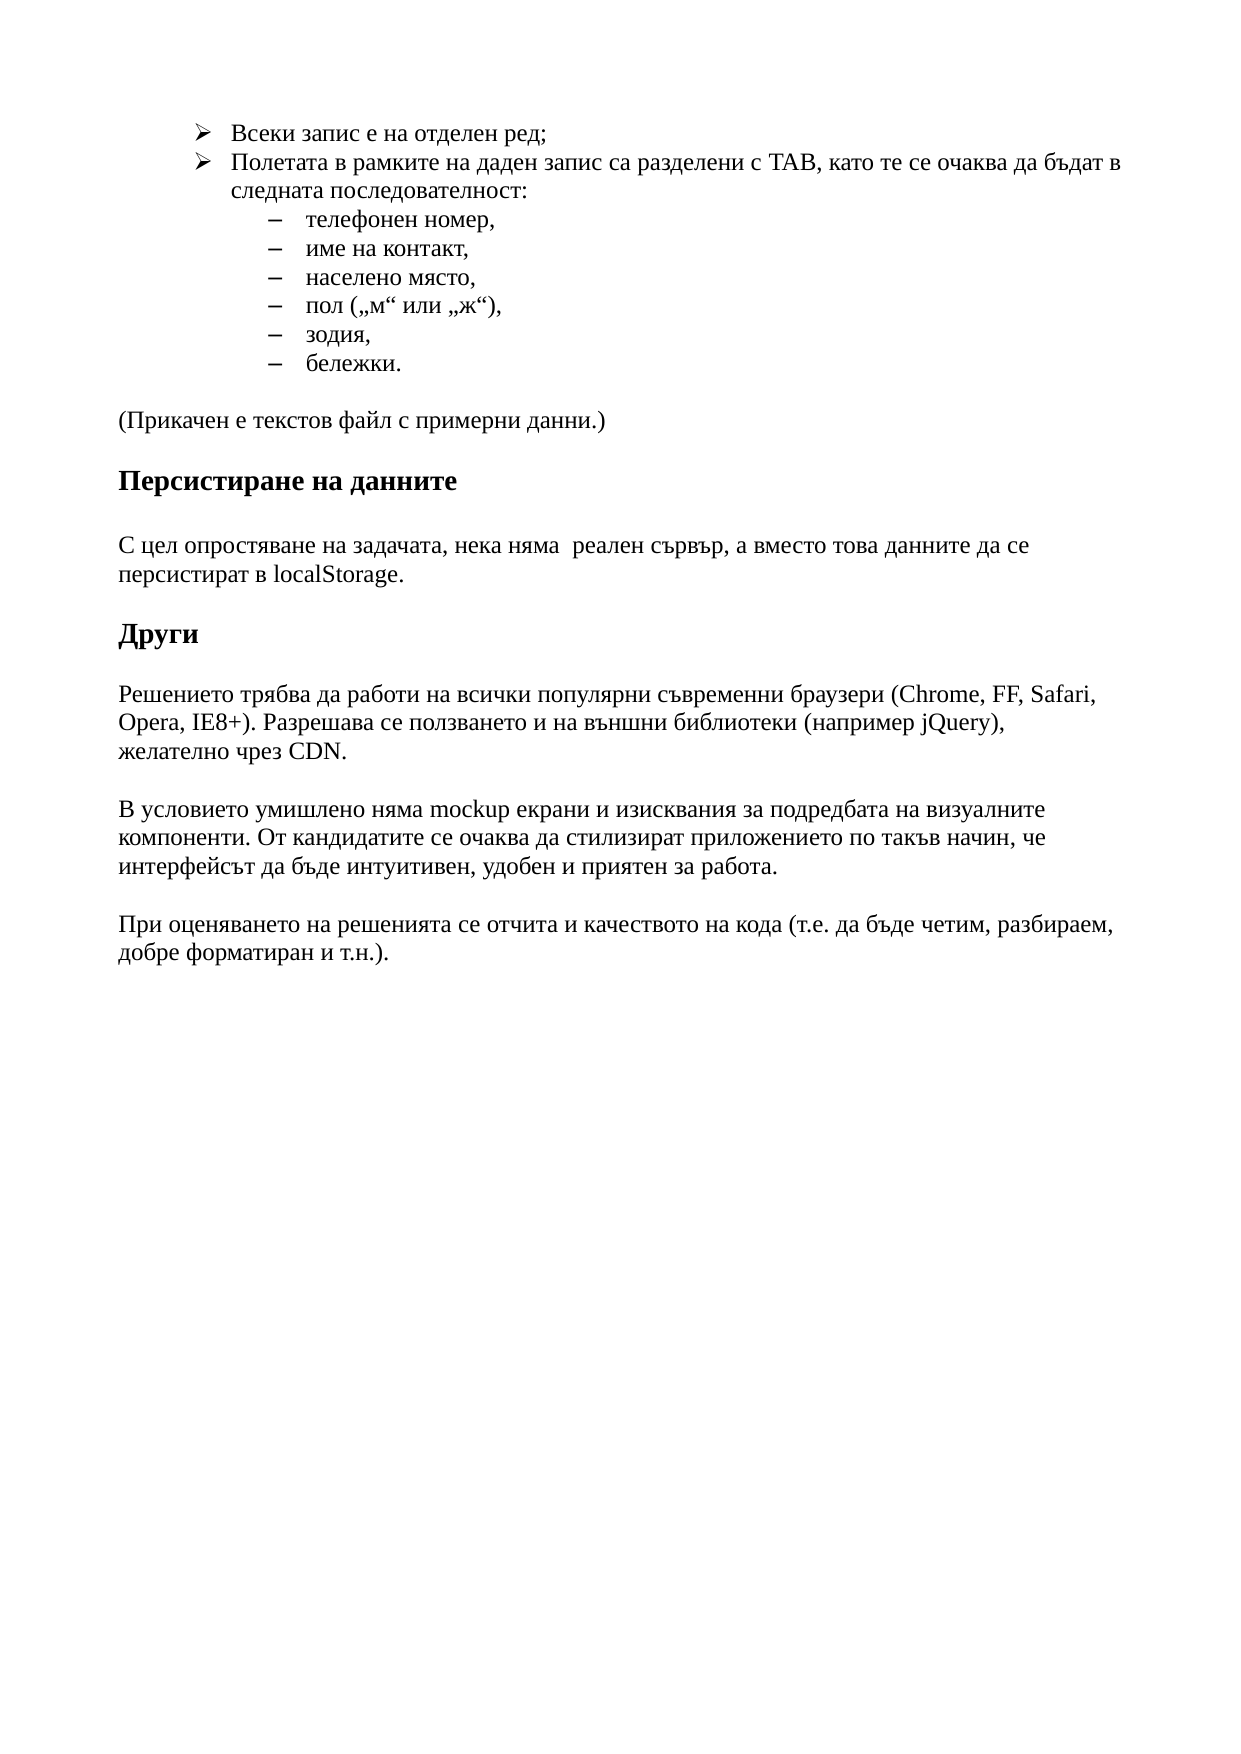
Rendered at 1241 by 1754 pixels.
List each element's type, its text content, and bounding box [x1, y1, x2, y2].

list пол („м“ или „ж“), [268, 291, 1122, 319]
list Полетата в рамките на даден запис са разделени с TAB, като те се очаква да бъдат в следната последователност: [193, 147, 1122, 204]
text Други [118, 616, 1122, 650]
text Решението трябва да работи на всички популярни съвременни браузери (Chrome, FF, Safari, Opera, IE8+). Разрешава се ползването и на външни библиотеки (например jQuery), желателно чрез CDN. [118, 679, 1122, 765]
list телефонен номер, [268, 204, 1122, 233]
text С цел опростяване на задачата, нека няма реален сървър, а вместо това данните да се персистират в localStorage. [118, 530, 1122, 588]
list зодия, [268, 319, 1122, 348]
list бележки. [268, 348, 1122, 377]
text При оценяването на решенията се отчита и качеството на кода (т.е. да бъде четим, разбираем, добре форматиран и т.н.). [118, 909, 1122, 966]
list Всеки запис е на отделен ред; [193, 118, 1122, 147]
text Персистиране на данните [118, 463, 1122, 497]
text (Прикачен е текстов файл с примерни данни.) [118, 406, 1122, 434]
list населено място, [268, 262, 1122, 291]
list име на контакт, [268, 233, 1122, 262]
text В условието умишлено няма mockup екрани и изисквания за подредбата на визуалните компоненти. От кандидатите се очаква да стилизират приложението по такъв начин, че интерфейсът да бъде интуитивен, удобен и приятен за работа. [118, 794, 1122, 880]
